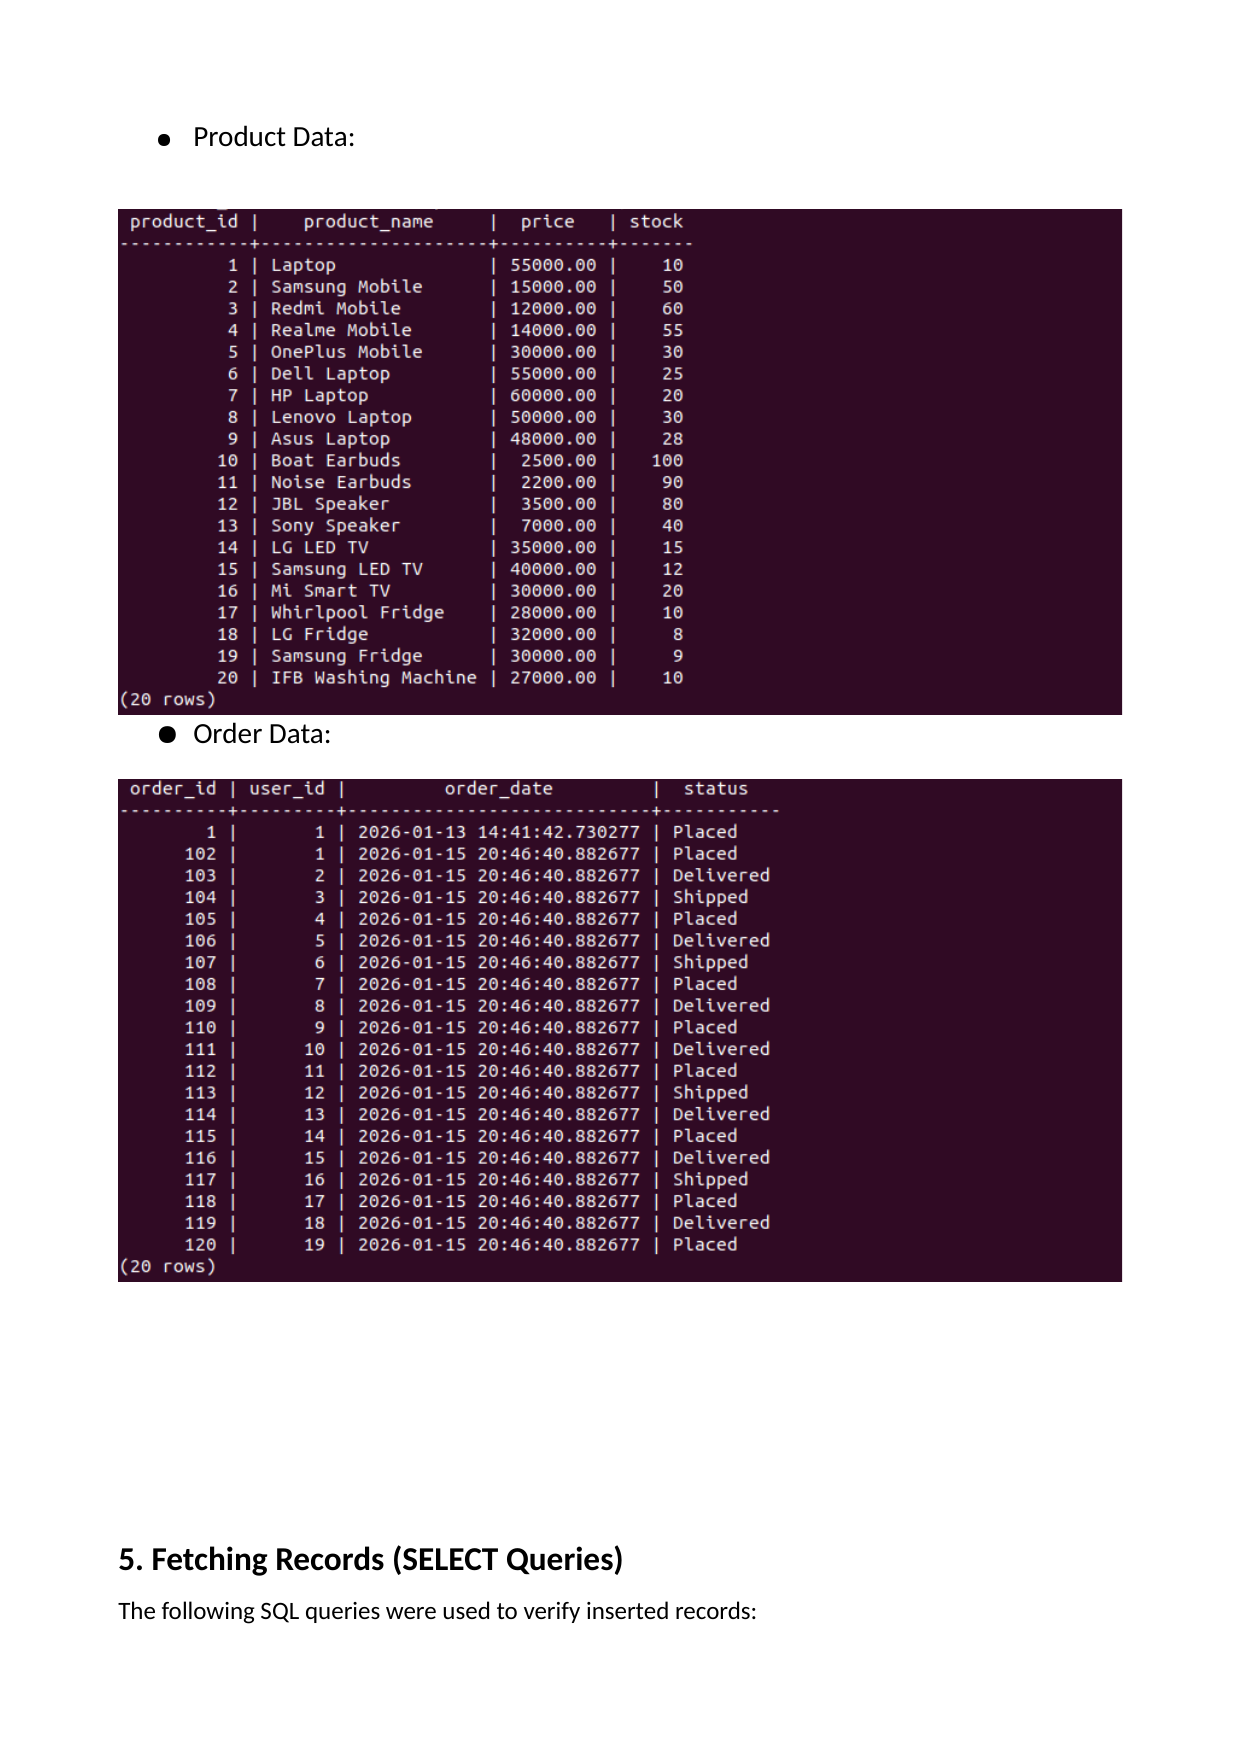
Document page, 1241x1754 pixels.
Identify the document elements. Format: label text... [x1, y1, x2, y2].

picture [118, 209, 1123, 715]
list Order Data: [156, 715, 1122, 750]
text The following SQL queries were used to verify inserted records: [118, 1595, 1122, 1626]
subtitle 5. Fetching Records (SELECT Queries) [118, 1538, 1122, 1579]
picture [118, 779, 1123, 1282]
list Product Data: [156, 118, 1122, 154]
